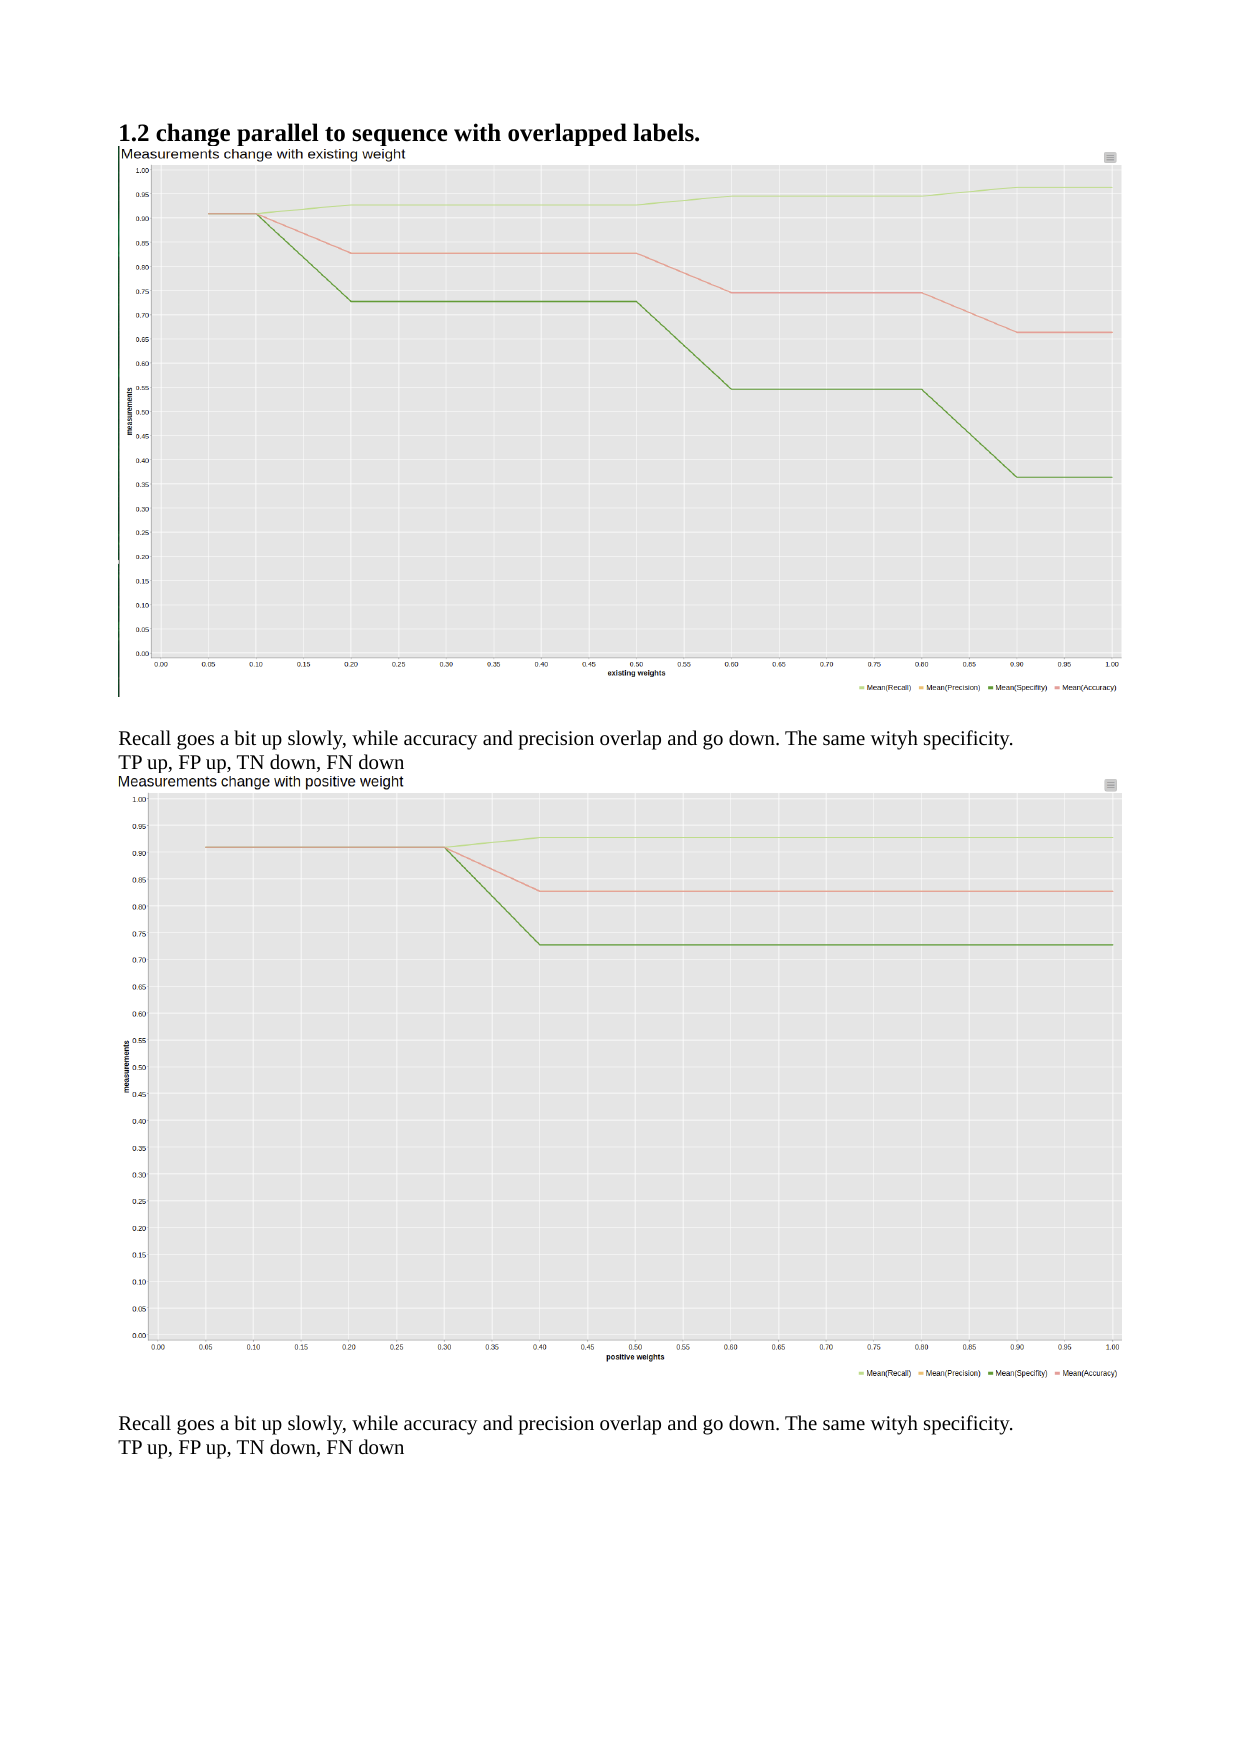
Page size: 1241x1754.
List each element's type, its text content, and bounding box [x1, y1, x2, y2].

picture [118, 146, 1123, 697]
text Recall goes a bit up slowly, while accuracy and precision overlap and go down. The same wityh specificity. [118, 726, 1122, 750]
text TP up, FP up, TN down, FN down [118, 1435, 1122, 1459]
text 1.2 change parallel to sequence with overlapped labels. [118, 118, 1122, 146]
picture [118, 773, 1123, 1383]
text TP up, FP up, TN down, FN down [118, 750, 1122, 773]
text Recall goes a bit up slowly, while accuracy and precision overlap and go down. The same wityh specificity. [118, 1411, 1122, 1435]
